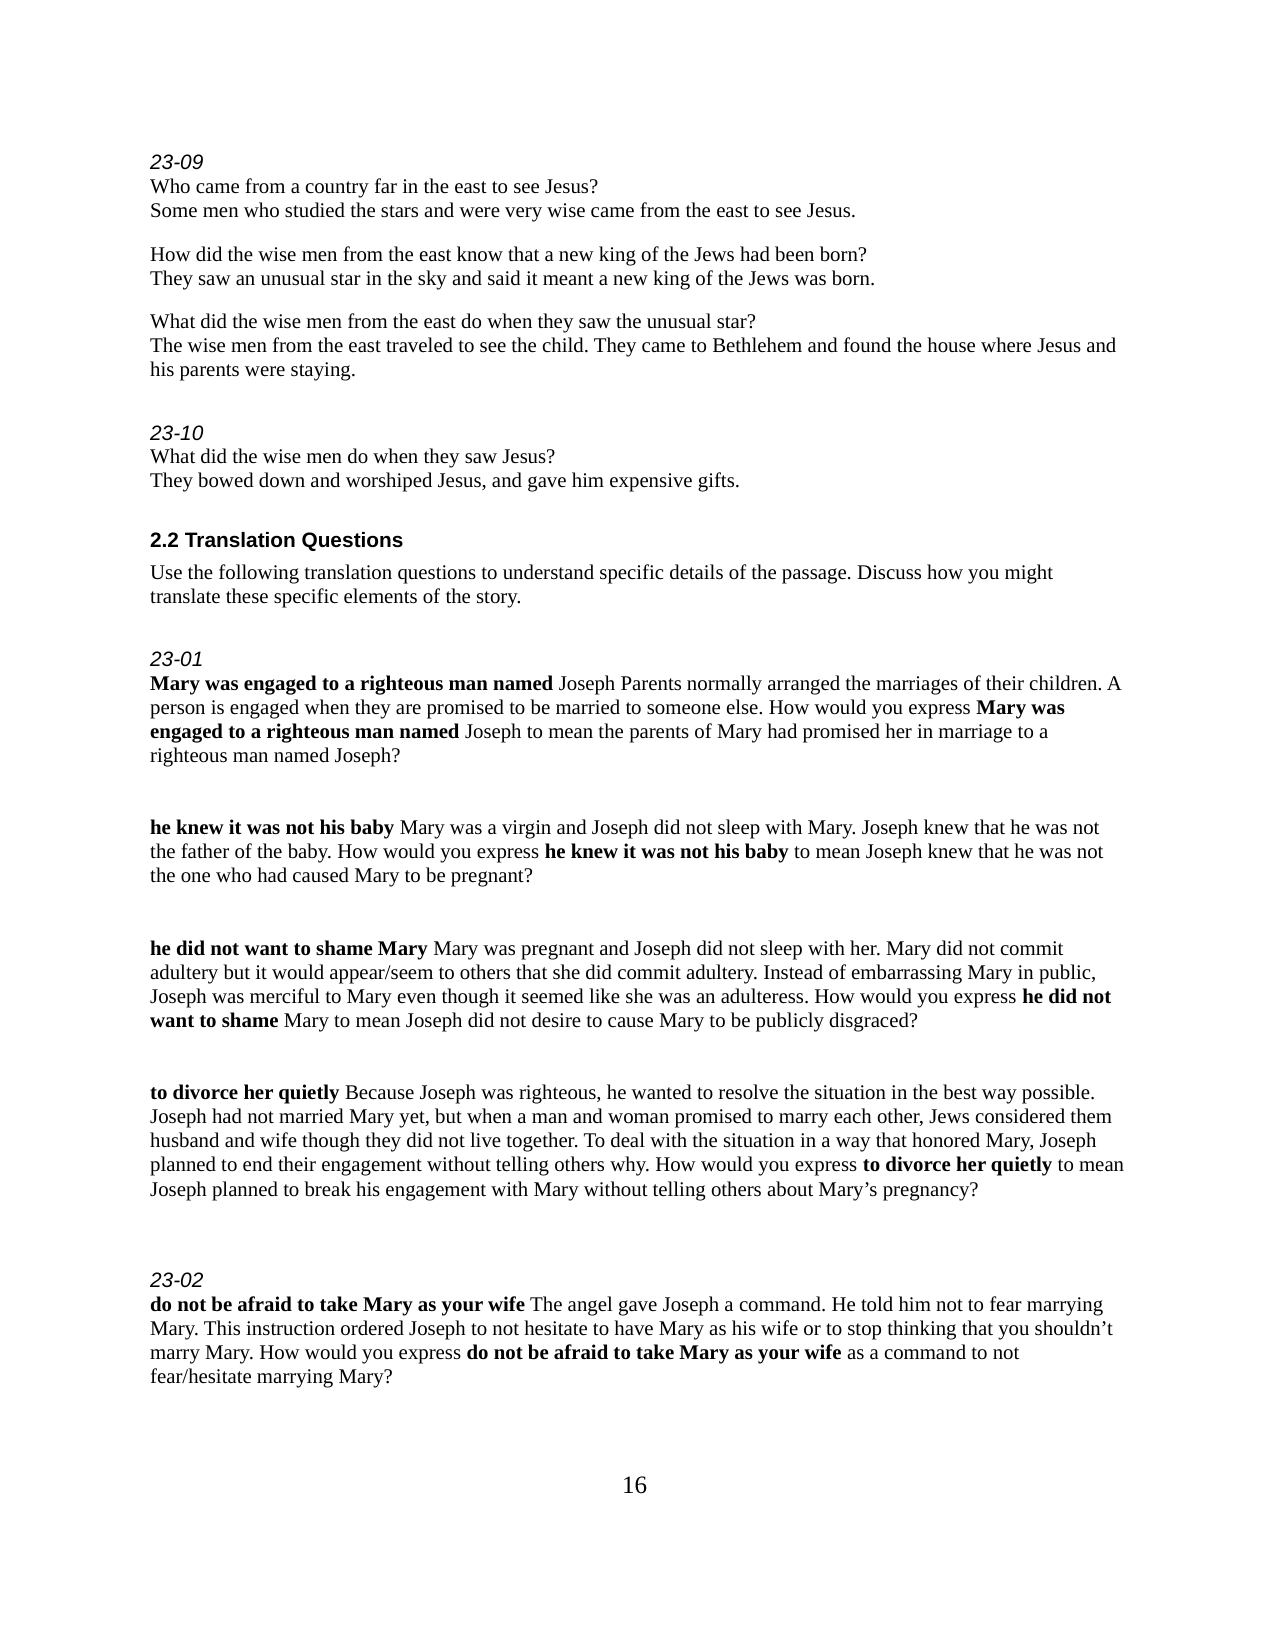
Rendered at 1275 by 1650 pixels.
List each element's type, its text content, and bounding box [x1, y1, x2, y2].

subtitle 23-09 [150, 150, 1125, 174]
text to divorce her quietly Because Joseph was righteous, he wanted to resolve the situation in the best way possible. Joseph had not married Mary yet, but when a man and woman promised to marry each other, Jews considered them husband and wife though they did not live together. To deal with the situation in a way that honored Mary, Joseph planned to end their engagement without telling others why. How would you express to divorce her quietly to mean Joseph planned to break his engagement with Mary without telling others about Mary’s pregnancy? [150, 1080, 1125, 1201]
text Who came from a country far in the east to see Jesus? Some men who studied the stars and were very wise came from the east to see Jesus. [150, 174, 1125, 222]
text do not be afraid to take Mary as your wife The angel gave Joseph a command. He told him not to fear marrying Mary. This instruction ordered Joseph to not hesitate to have Mary as his wife or to stop thinking that you shouldn’t marry Mary. How would you express do not be afraid to take Mary as your wife as a command to not fear/hesitate marrying Mary? [150, 1292, 1125, 1388]
subtitle 23-01 [150, 647, 1125, 671]
subtitle 23-10 [150, 420, 1125, 444]
subtitle 23-02 [150, 1268, 1125, 1292]
text Mary was engaged to a righteous man named Joseph Parents normally arranged the marriages of their children. A person is engaged when they are promised to be married to someone else. How would you express Mary was engaged to a righteous man named Joseph to mean the parents of Mary had promised her in marriage to a righteous man named Joseph? [150, 671, 1125, 767]
text he knew it was not his baby Mary was a virgin and Joseph did not sleep with Mary. Joseph knew that he was not the father of the baby. How would you express he knew it was not his baby to mean Joseph knew that he was not the one who had caused Mary to be pregnant? [150, 815, 1125, 887]
text How did the wise men from the east know that a new king of the Jews had been born? They saw an unusual star in the sky and said it meant a new king of the Jews was born. [150, 242, 1125, 290]
text What did the wise men from the east do when they saw the unusual star? The wise men from the east traveled to see the child. They came to Bethlehem and found the house where Jesus and his parents were staying. [150, 309, 1125, 381]
subtitle 2.2 Translation Questions [150, 528, 1125, 552]
text he did not want to shame Mary Mary was pregnant and Joseph did not sleep with her. Mary did not commit adultery but it would appear/seem to others that she did commit adultery. Instead of embarrassing Mary in public, Joseph was merciful to Mary even though it seemed like she was an adulteress. How would you express he did not want to shame Mary to mean Joseph did not desire to cause Mary to be publicly disgraced? [150, 936, 1125, 1032]
text What did the wise men do when they saw Jesus? They bowed down and worshiped Jesus, and gave him expensive gifts. [150, 444, 1125, 492]
text Use the following translation questions to understand specific details of the passage. Discuss how you might translate these specific elements of the story. [150, 560, 1125, 608]
